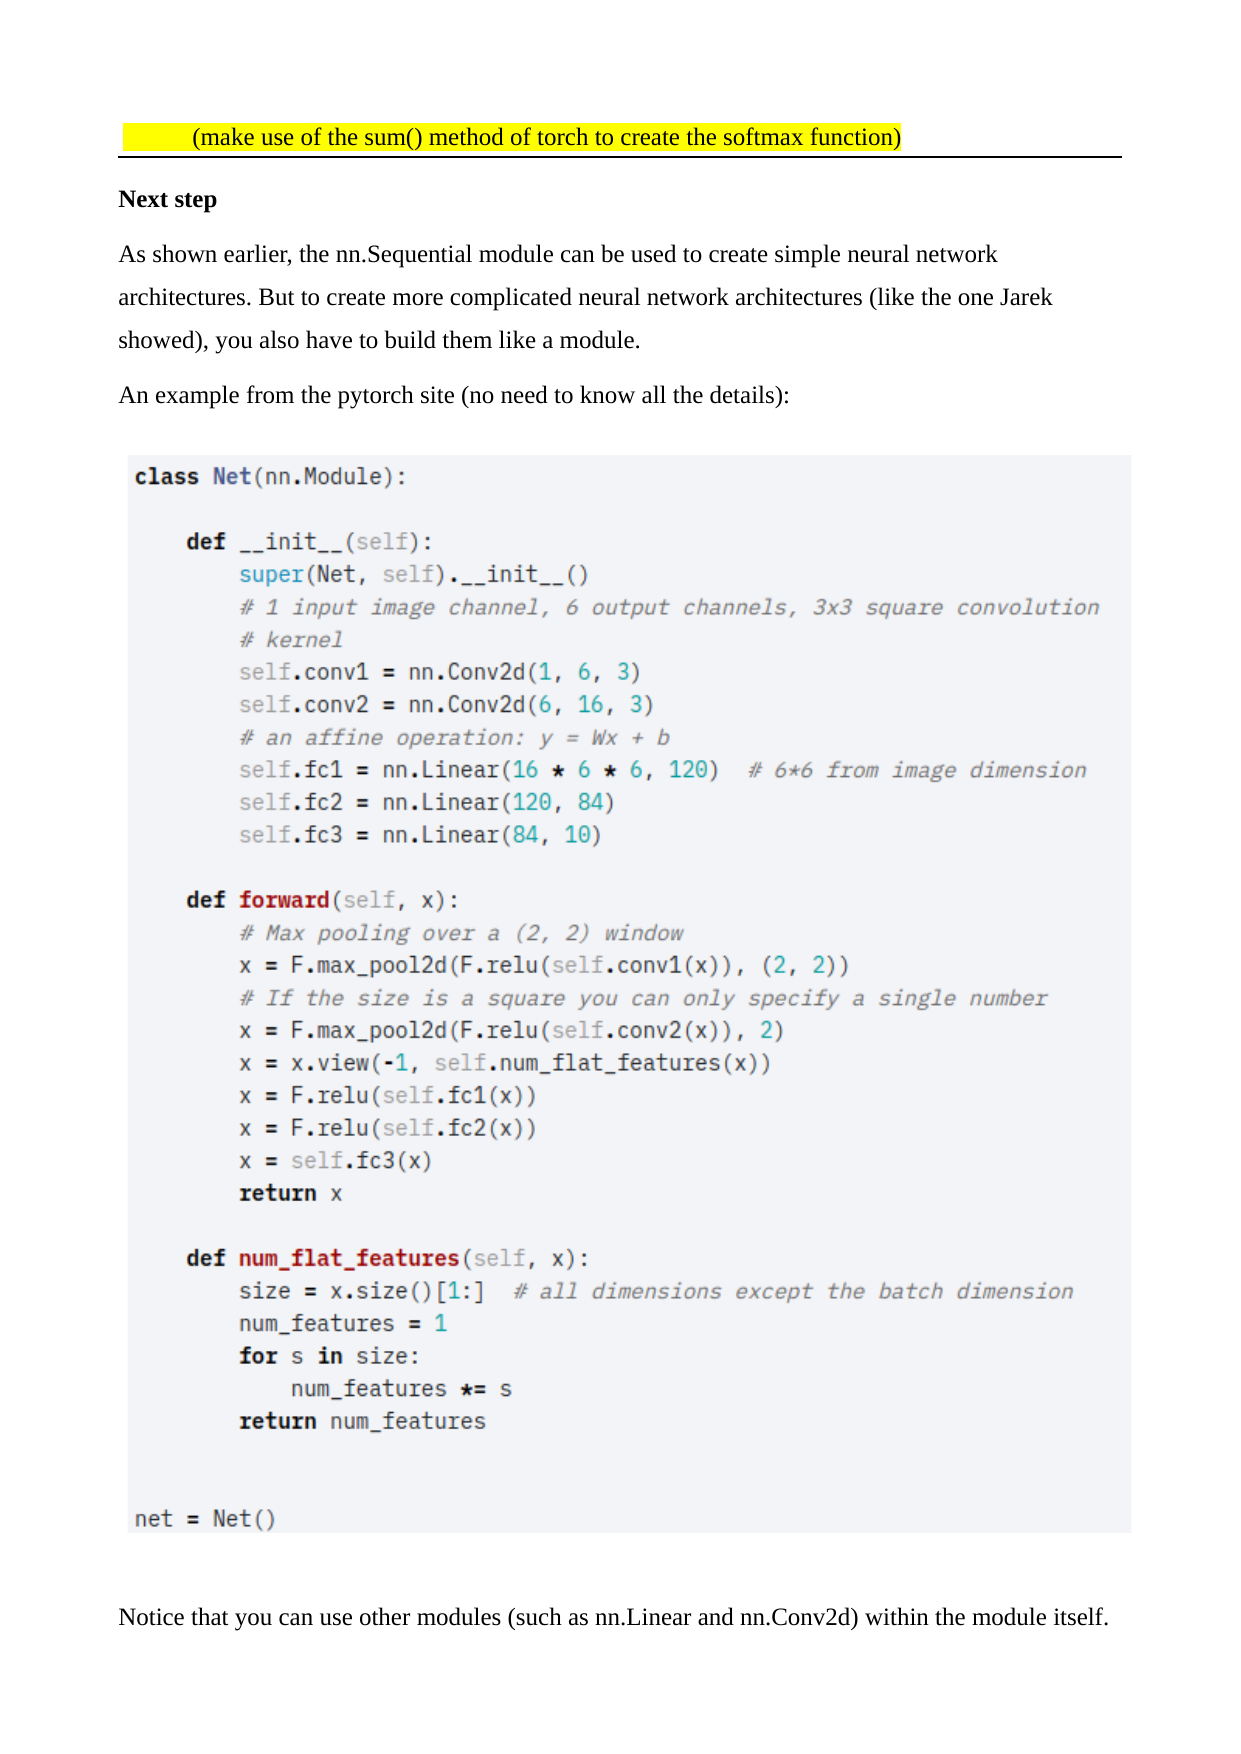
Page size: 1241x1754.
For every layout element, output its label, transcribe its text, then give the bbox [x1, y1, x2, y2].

text An example from the pytorch site (no need to know all the details): [118, 380, 1122, 409]
text Notice that you can use other modules (such as nn.Linear and nn.Conv2d) within the module itself. [118, 1602, 1122, 1631]
text Next step [118, 184, 1122, 213]
text (make use of the sum() method of torch to create the softmax function) [118, 118, 1122, 156]
text As shown earlier, the nn.Sequential module can be used to create simple neural network architectures. But to create more complicated neural network architectures (like the one Jarek showed), you also have to build them like a module. [118, 239, 1122, 354]
picture [127, 455, 1132, 1533]
